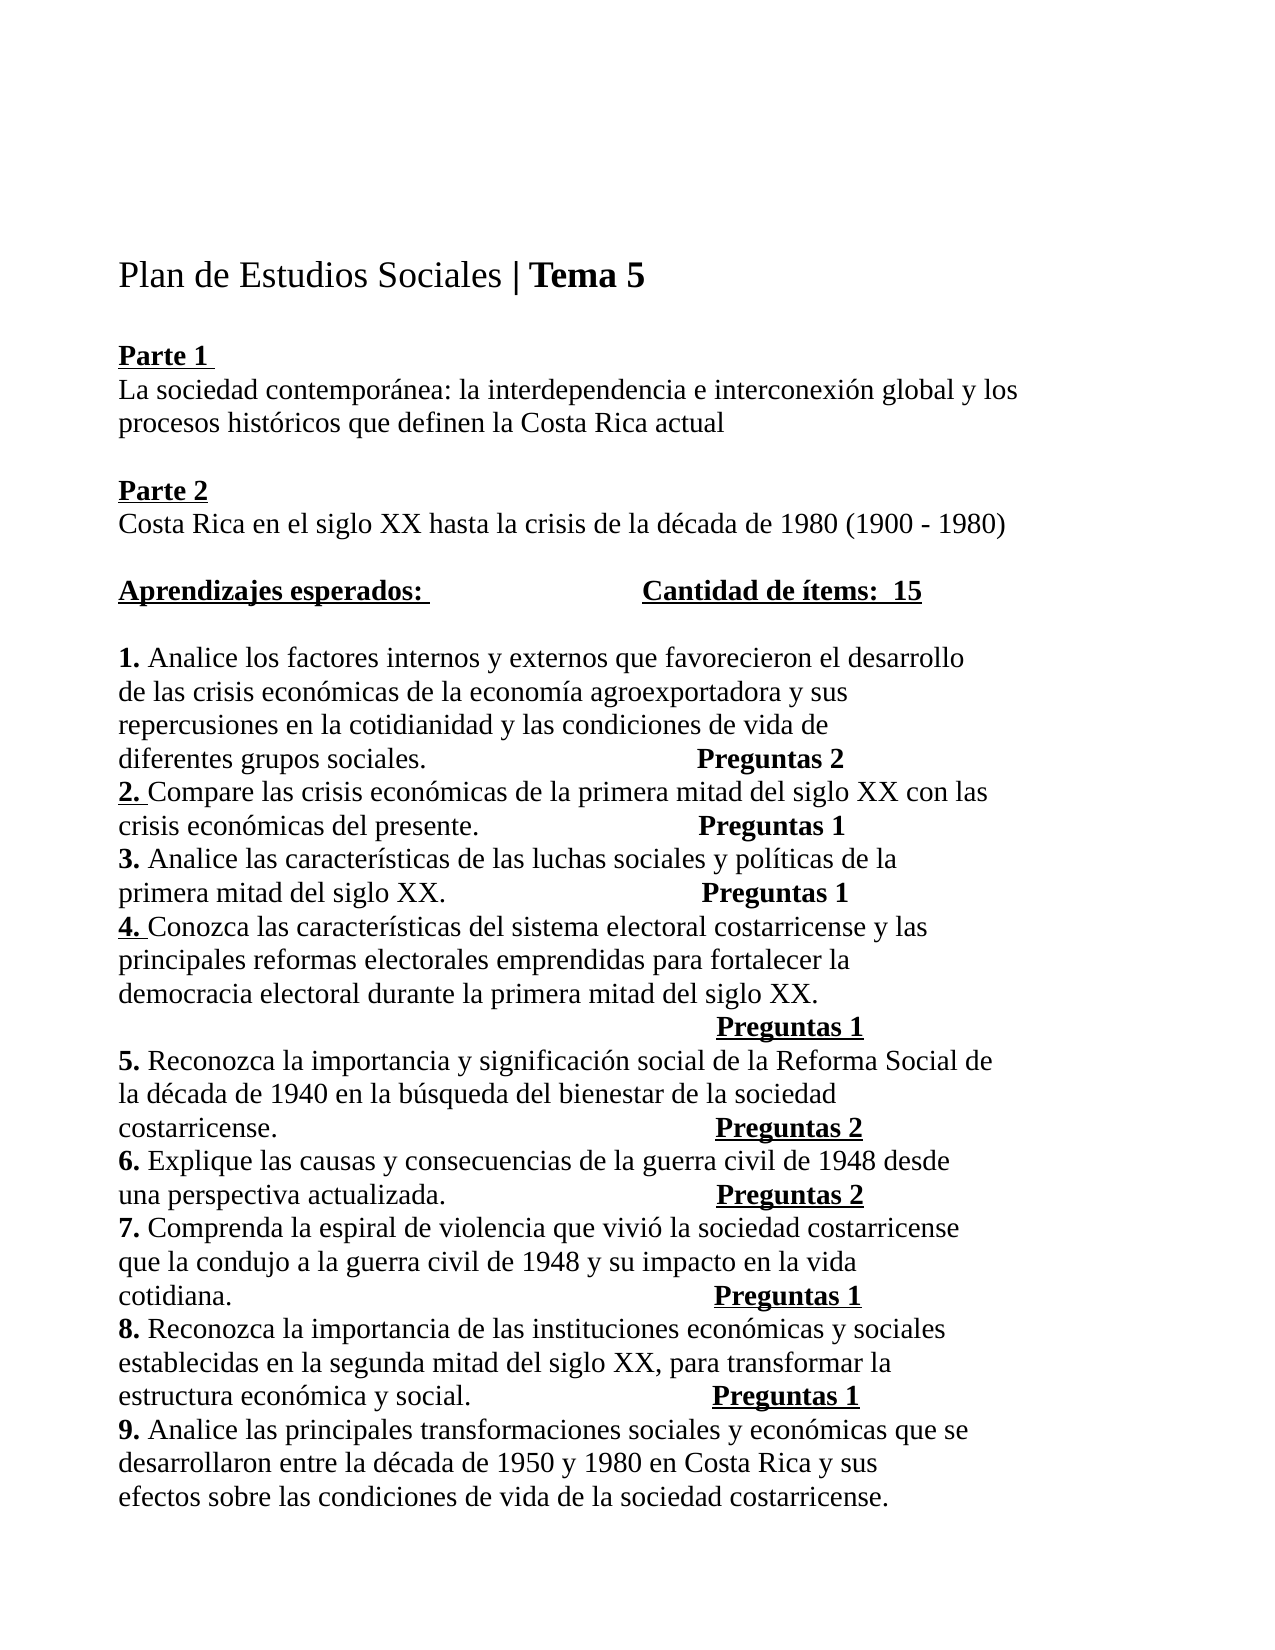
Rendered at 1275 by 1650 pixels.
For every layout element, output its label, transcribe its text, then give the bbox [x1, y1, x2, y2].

text desarrollaron entre la década de 1950 y 1980 en Costa Rica y sus [118, 1445, 1157, 1479]
text cotidiana. Preguntas 1 [118, 1278, 1157, 1311]
text Aprendizajes esperados: Cantidad de ítems: 15 [118, 573, 1157, 607]
text la década de 1940 en la búsqueda del bienestar de la sociedad [118, 1076, 1157, 1110]
text 3. Analice las características de las luchas sociales y políticas de la [118, 842, 1157, 875]
text principales reformas electorales emprendidas para fortalecer la [118, 942, 1157, 976]
text crisis económicas del presente. Preguntas 1 [118, 808, 1157, 842]
text primera mitad del siglo XX. Preguntas 1 [118, 875, 1157, 909]
text de las crisis económicas de la economía agroexportadora y sus [118, 674, 1157, 707]
text diferentes grupos sociales. Preguntas 2 [118, 741, 1157, 774]
text Parte 1 [118, 338, 1157, 372]
text 7. Comprenda la espiral de violencia que vivió la sociedad costarricense [118, 1211, 1157, 1244]
text Plan de Estudios Sociales | Tema 5 [118, 252, 1157, 295]
text establecidas en la segunda mitad del siglo XX, para transformar la [118, 1345, 1157, 1378]
text costarricense. Preguntas 2 [118, 1110, 1157, 1143]
text efectos sobre las condiciones de vida de la sociedad costarricense. [118, 1479, 1157, 1512]
text 6. Explique las causas y consecuencias de la guerra civil de 1948 desde [118, 1143, 1157, 1177]
text 4. Conozca las características del sistema electoral costarricense y las [118, 909, 1157, 942]
text 9. Analice las principales transformaciones sociales y económicas que se [118, 1412, 1157, 1445]
text que la condujo a la guerra civil de 1948 y su impacto en la vida [118, 1244, 1157, 1278]
text Costa Rica en el siglo XX hasta la crisis de la década de 1980 (1900 - 1980) [118, 506, 1157, 540]
text Parte 2 [118, 473, 1157, 506]
text repercusiones en la cotidianidad y las condiciones de vida de [118, 707, 1157, 741]
text una perspectiva actualizada. Preguntas 2 [118, 1177, 1157, 1211]
text estructura económica y social. Preguntas 1 [118, 1378, 1157, 1412]
text La sociedad contemporánea: la interdependencia e interconexión global y los [118, 372, 1157, 406]
text procesos históricos que definen la Costa Rica actual [118, 406, 1157, 439]
text democracia electoral durante la primera mitad del siglo XX. [118, 976, 1157, 1009]
text Preguntas 1 [118, 1009, 1157, 1043]
text 8. Reconozca la importancia de las instituciones económicas y sociales [118, 1311, 1157, 1345]
text 2. Compare las crisis económicas de la primera mitad del siglo XX con las [118, 774, 1157, 808]
text 5. Reconozca la importancia y significación social de la Reforma Social de [118, 1043, 1157, 1076]
text 1. Analice los factores internos y externos que favorecieron el desarrollo [118, 640, 1157, 674]
